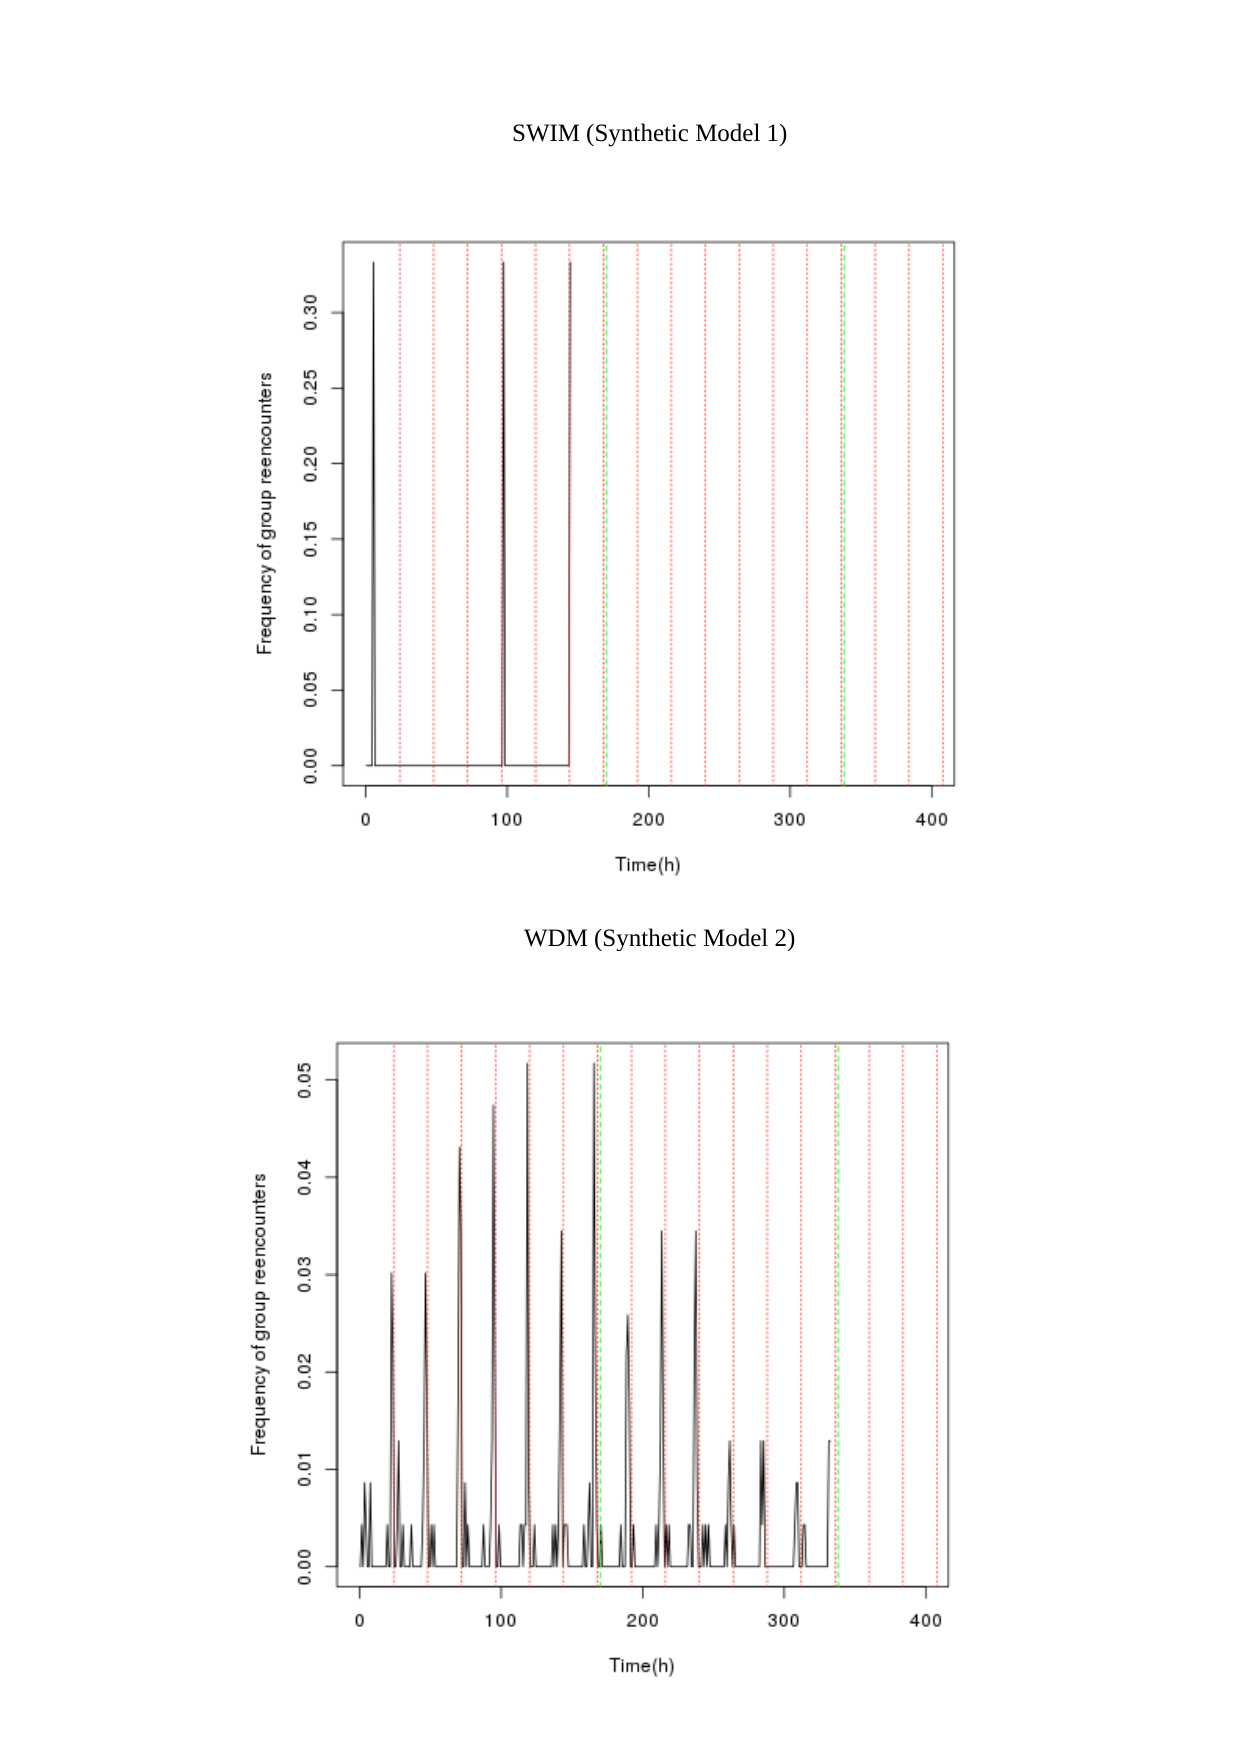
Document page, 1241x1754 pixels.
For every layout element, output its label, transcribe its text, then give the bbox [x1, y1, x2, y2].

picture [251, 150, 1002, 901]
picture [245, 951, 995, 1702]
text SWIM (Synthetic Model 1) [118, 118, 1122, 147]
text WDM (Synthetic Model 2) [118, 923, 1122, 952]
